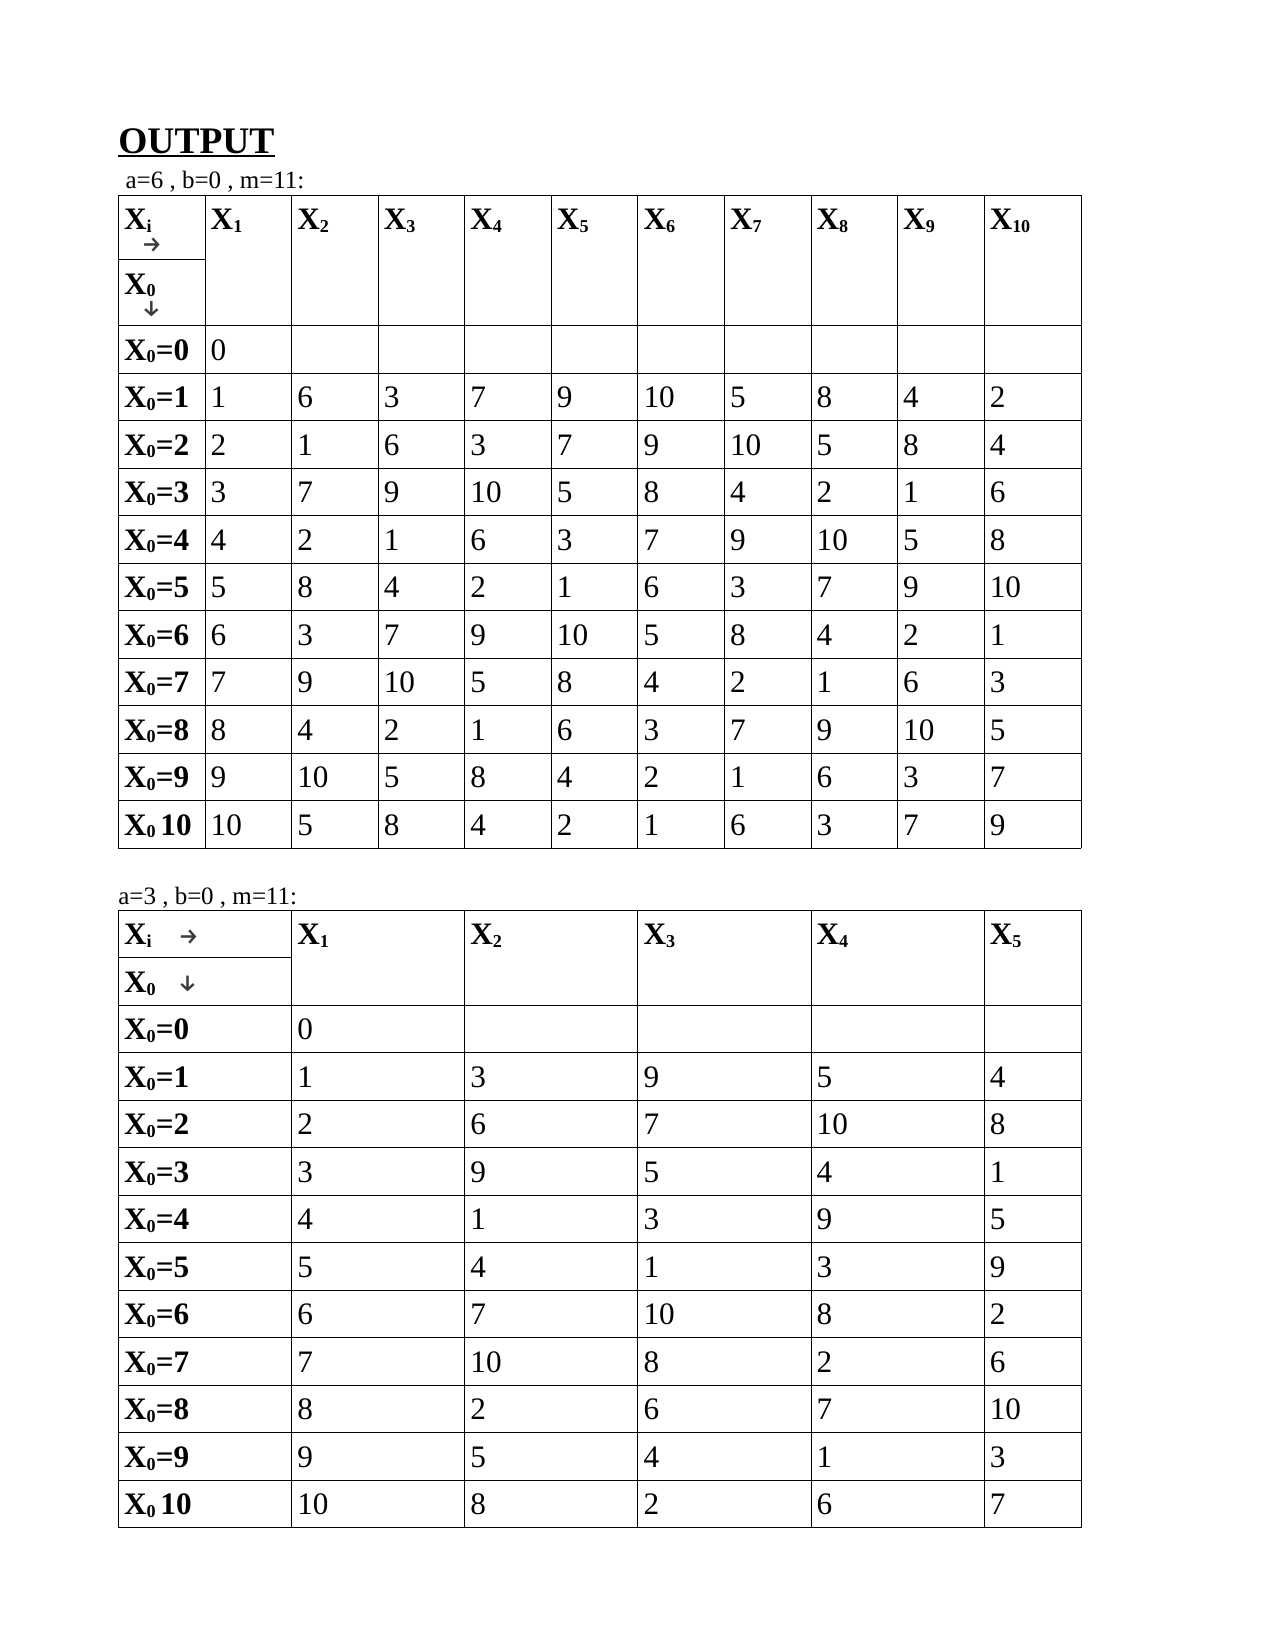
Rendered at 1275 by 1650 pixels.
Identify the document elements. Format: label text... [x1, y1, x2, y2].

table_cell [985, 326, 1081, 372]
table_cell 10 [898, 706, 984, 752]
table_cell 1 [379, 516, 464, 562]
table_cell 3 [465, 421, 551, 467]
table_cell 5 [292, 801, 378, 847]
table_cell [638, 326, 724, 372]
table_cell 4 [898, 374, 984, 420]
table_cell 2 [206, 421, 291, 467]
table_cell 8 [379, 801, 464, 847]
table_cell 4 [552, 754, 637, 800]
table_cell [379, 326, 464, 372]
table_cell X0=0 [119, 1006, 291, 1052]
table_cell 6 [465, 1101, 637, 1147]
table_cell 6 [725, 801, 811, 847]
table_cell 8 [812, 374, 897, 420]
table_cell 4 [985, 421, 1081, 467]
table_cell 8 [812, 1291, 984, 1337]
table_cell 1 [898, 469, 984, 515]
table_cell 2 [292, 1101, 464, 1147]
table_cell X0=8 [119, 706, 205, 752]
table_cell 2 [812, 1338, 984, 1385]
table_cell 7 [725, 706, 811, 752]
table_cell 5 [812, 1053, 984, 1100]
table_cell 4 [292, 1196, 464, 1242]
table_cell [552, 326, 637, 372]
table_cell 4 [379, 564, 464, 610]
table_cell 0 [292, 1006, 464, 1052]
table_cell 6 [638, 1386, 811, 1432]
table_cell 10 [812, 1101, 984, 1147]
table_cell [292, 326, 378, 372]
table_cell 4 [292, 706, 378, 752]
table_cell 2 [379, 706, 464, 752]
table_cell 5 [985, 1196, 1081, 1242]
table_cell 10 [638, 374, 724, 420]
table_cell 3 [206, 469, 291, 515]
table_cell 10 [552, 611, 637, 657]
table_cell X0=2 [119, 1101, 291, 1147]
table_cell [898, 326, 984, 372]
table_header X3 [638, 911, 811, 1005]
table_cell 2 [725, 659, 811, 705]
table_cell 9 [552, 374, 637, 420]
table_cell 10 [465, 1338, 637, 1385]
table_cell 5 [725, 374, 811, 420]
table_cell 6 [379, 421, 464, 467]
table_cell 2 [552, 801, 637, 847]
table_header X10 [985, 196, 1081, 325]
table_cell 7 [379, 611, 464, 657]
table_cell [985, 1006, 1081, 1052]
table_cell 10 [292, 754, 378, 800]
table_cell 1 [985, 1148, 1081, 1195]
table_cell [812, 326, 897, 372]
table_header X4 [465, 196, 551, 325]
table_cell 6 [812, 754, 897, 800]
table_cell 5 [465, 659, 551, 705]
table_header X5 [985, 911, 1081, 1005]
table_cell 5 [812, 421, 897, 467]
table_cell 4 [638, 1433, 811, 1480]
table_cell 5 [206, 564, 291, 610]
table_cell X0 10 [119, 801, 205, 847]
table_cell 7 [638, 516, 724, 562]
table_cell 3 [985, 659, 1081, 705]
table_cell 5 [292, 1243, 464, 1290]
table_cell [725, 326, 811, 372]
table_cell 3 [638, 706, 724, 752]
table_cell 6 [985, 469, 1081, 515]
table_cell 5 [465, 1433, 637, 1480]
table_cell 6 [552, 706, 637, 752]
table_cell 3 [985, 1433, 1081, 1480]
table_cell 4 [465, 1243, 637, 1290]
table_cell 9 [465, 611, 551, 657]
table_cell 8 [638, 1338, 811, 1385]
table_header X2 [465, 911, 637, 1005]
table_cell 1 [206, 374, 291, 420]
table_cell X0=1 [119, 1053, 291, 1100]
table_cell 3 [898, 754, 984, 800]
table_cell 4 [206, 516, 291, 562]
table_cell 9 [379, 469, 464, 515]
table_cell X0=4 [119, 516, 205, 562]
table_cell 2 [898, 611, 984, 657]
table_header X4 [812, 911, 984, 1005]
table_header X9 [898, 196, 984, 325]
table_cell 10 [465, 469, 551, 515]
table_header X5 [552, 196, 637, 325]
table_cell 8 [292, 564, 378, 610]
table_cell 8 [725, 611, 811, 657]
table_cell 9 [465, 1148, 637, 1195]
table_cell X0=4 [119, 1196, 291, 1242]
table_cell 2 [638, 754, 724, 800]
table_cell 8 [985, 1101, 1081, 1147]
table_cell 10 [638, 1291, 811, 1337]
table_cell X0 [119, 958, 291, 1005]
table_cell 10 [379, 659, 464, 705]
text a=6 , b=0 , m=11: [118, 161, 1157, 195]
table_cell 4 [812, 1148, 984, 1195]
table_cell 0 [206, 326, 291, 372]
table_cell 4 [985, 1053, 1081, 1100]
table_cell 9 [292, 659, 378, 705]
table_cell 3 [292, 611, 378, 657]
table_cell X0=1 [119, 374, 205, 420]
table_cell 5 [985, 706, 1081, 752]
table_cell 7 [638, 1101, 811, 1147]
table_cell 10 [812, 516, 897, 562]
table_cell 7 [292, 1338, 464, 1385]
table_cell 4 [812, 611, 897, 657]
table_cell 2 [465, 1386, 637, 1432]
table_cell 10 [292, 1481, 464, 1527]
table_cell 1 [292, 421, 378, 467]
table_cell 1 [638, 1243, 811, 1290]
table_cell 3 [552, 516, 637, 562]
table_cell 6 [465, 516, 551, 562]
table_cell 10 [985, 1386, 1081, 1432]
table_cell 3 [725, 564, 811, 610]
table_cell X0=0 [119, 326, 205, 372]
table_cell 6 [292, 374, 378, 420]
table_cell 2 [985, 1291, 1081, 1337]
table_cell 6 [898, 659, 984, 705]
table_cell 7 [465, 374, 551, 420]
table_cell 3 [812, 801, 897, 847]
table_cell 1 [725, 754, 811, 800]
table_cell 8 [465, 1481, 637, 1527]
table_cell X0=3 [119, 1148, 291, 1195]
table_header Xi [119, 196, 205, 259]
table_cell 1 [638, 801, 724, 847]
table_cell 8 [206, 706, 291, 752]
table_header X6 [638, 196, 724, 325]
table_header X3 [379, 196, 464, 325]
table_cell 5 [379, 754, 464, 800]
table_cell 5 [638, 1148, 811, 1195]
table_cell 10 [206, 801, 291, 847]
table_cell [812, 1006, 984, 1052]
table_cell 7 [552, 421, 637, 467]
text a=3 , b=0 , m=11: [118, 881, 1157, 910]
table_cell 9 [206, 754, 291, 800]
table_header Xi [119, 911, 291, 957]
table_header X7 [725, 196, 811, 325]
table_cell 5 [898, 516, 984, 562]
table_cell [465, 326, 551, 372]
table_cell X0 [119, 260, 205, 325]
table_cell 9 [638, 1053, 811, 1100]
table_cell 9 [898, 564, 984, 610]
table_cell X0=3 [119, 469, 205, 515]
table_cell 1 [812, 1433, 984, 1480]
table_cell 9 [812, 706, 897, 752]
table_header X2 [292, 196, 378, 325]
table_cell X0=6 [119, 611, 205, 657]
text OUTPUT [118, 118, 1157, 161]
table_cell 6 [638, 564, 724, 610]
table_cell 10 [985, 564, 1081, 610]
table_cell 7 [985, 1481, 1081, 1527]
table_header X1 [292, 911, 464, 1005]
table_cell 2 [638, 1481, 811, 1527]
table_cell 7 [898, 801, 984, 847]
table_cell 1 [465, 706, 551, 752]
table_cell 2 [812, 469, 897, 515]
table_cell 7 [812, 564, 897, 610]
table_cell 6 [206, 611, 291, 657]
table_cell 1 [552, 564, 637, 610]
table_cell X0=9 [119, 1433, 291, 1480]
table_cell X0=7 [119, 659, 205, 705]
table_header X8 [812, 196, 897, 325]
table_cell 3 [379, 374, 464, 420]
table_cell 5 [552, 469, 637, 515]
table_cell 7 [812, 1386, 984, 1432]
table_cell 1 [465, 1196, 637, 1242]
table_cell X0=8 [119, 1386, 291, 1432]
table_cell 3 [292, 1148, 464, 1195]
table_cell 2 [292, 516, 378, 562]
table_cell 3 [812, 1243, 984, 1290]
table_cell 7 [206, 659, 291, 705]
table_cell 9 [985, 1243, 1081, 1290]
table_cell X0=5 [119, 564, 205, 610]
table_cell 1 [292, 1053, 464, 1100]
table_cell 9 [985, 801, 1081, 847]
table_cell [465, 1006, 637, 1052]
table_cell 9 [638, 421, 724, 467]
table_cell 6 [985, 1338, 1081, 1385]
table_cell X0=9 [119, 754, 205, 800]
table_cell 7 [465, 1291, 637, 1337]
table_cell X0=5 [119, 1243, 291, 1290]
table_cell 6 [292, 1291, 464, 1337]
table_cell 8 [465, 754, 551, 800]
table_cell 3 [638, 1196, 811, 1242]
table_cell 8 [552, 659, 637, 705]
table_cell 2 [985, 374, 1081, 420]
table_header X1 [206, 196, 291, 325]
table_cell 8 [898, 421, 984, 467]
table_cell X0=7 [119, 1338, 291, 1385]
table_cell 5 [638, 611, 724, 657]
table_cell 4 [725, 469, 811, 515]
table_cell 9 [292, 1433, 464, 1480]
table_cell 8 [985, 516, 1081, 562]
table_cell 9 [725, 516, 811, 562]
table_cell 8 [292, 1386, 464, 1432]
table_cell 2 [465, 564, 551, 610]
table_cell [638, 1006, 811, 1052]
table_cell 3 [465, 1053, 637, 1100]
table_cell 4 [638, 659, 724, 705]
table_cell X0 10 [119, 1481, 291, 1527]
table_cell 1 [985, 611, 1081, 657]
table_cell 6 [812, 1481, 984, 1527]
table_cell 7 [985, 754, 1081, 800]
table_cell X0=2 [119, 421, 205, 467]
table_cell X0=6 [119, 1291, 291, 1337]
table_cell 10 [725, 421, 811, 467]
table_cell 8 [638, 469, 724, 515]
table_cell 4 [465, 801, 551, 847]
table_cell 1 [812, 659, 897, 705]
table_cell 7 [292, 469, 378, 515]
table_cell 9 [812, 1196, 984, 1242]
